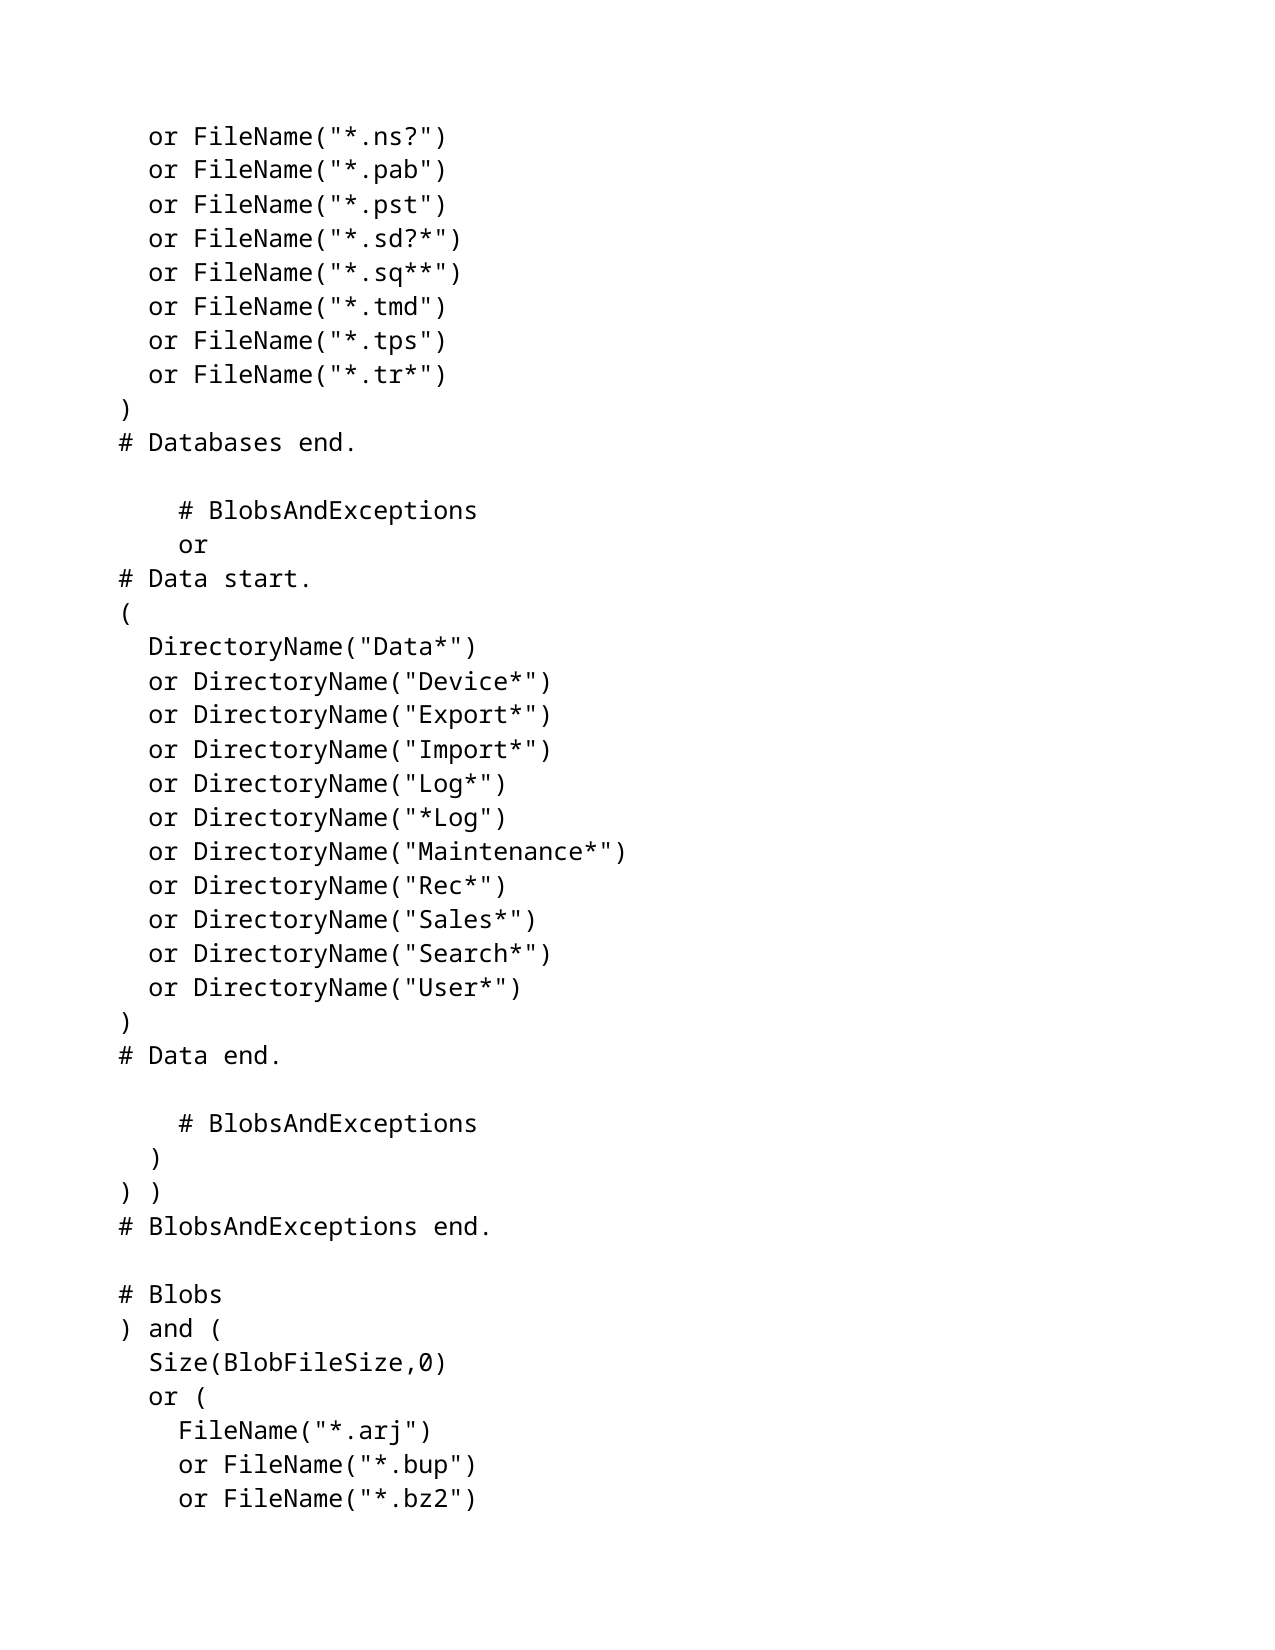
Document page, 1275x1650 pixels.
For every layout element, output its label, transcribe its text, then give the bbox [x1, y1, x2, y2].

text ) ) [118, 1174, 1157, 1208]
text FileName("*.arj") [118, 1412, 1157, 1447]
text or FileName("*.tmd") [118, 288, 1157, 322]
text # BlobsAndExceptions [118, 1106, 1157, 1140]
text or DirectoryName("*Log") [118, 799, 1157, 833]
text Size(BlobFileSize,0) [118, 1344, 1157, 1378]
text or DirectoryName("Log*") [118, 765, 1157, 799]
text or FileName("*.pst") [118, 186, 1157, 220]
text ) and ( [118, 1310, 1157, 1344]
text or DirectoryName("Import*") [118, 731, 1157, 765]
text or DirectoryName("Rec*") [118, 867, 1157, 902]
text or FileName("*.pab") [118, 152, 1157, 186]
text # BlobsAndExceptions [118, 493, 1157, 527]
text or ( [118, 1378, 1157, 1412]
text or FileName("*.ns?") [118, 118, 1157, 152]
text # Data start. [118, 561, 1157, 595]
text or DirectoryName("Maintenance*") [118, 833, 1157, 867]
text # Databases end. [118, 425, 1157, 459]
text or FileName("*.tr*") [118, 357, 1157, 391]
text or FileName("*.tps") [118, 322, 1157, 357]
text ( [118, 595, 1157, 629]
text # Blobs [118, 1276, 1157, 1310]
text or DirectoryName("Device*") [118, 663, 1157, 697]
text ) [118, 1140, 1157, 1174]
text or FileName("*.sq**") [118, 254, 1157, 288]
text or FileName("*.sd?*") [118, 220, 1157, 254]
text or DirectoryName("User*") [118, 970, 1157, 1004]
text ) [118, 1004, 1157, 1038]
text ) [118, 391, 1157, 425]
text or DirectoryName("Search*") [118, 936, 1157, 970]
text or [118, 527, 1157, 561]
text DirectoryName("Data*") [118, 629, 1157, 663]
text # Data end. [118, 1038, 1157, 1072]
text or FileName("*.bz2") [118, 1481, 1157, 1515]
text # BlobsAndExceptions end. [118, 1208, 1157, 1242]
text or DirectoryName("Sales*") [118, 902, 1157, 936]
text or DirectoryName("Export*") [118, 697, 1157, 731]
text or FileName("*.bup") [118, 1447, 1157, 1481]
